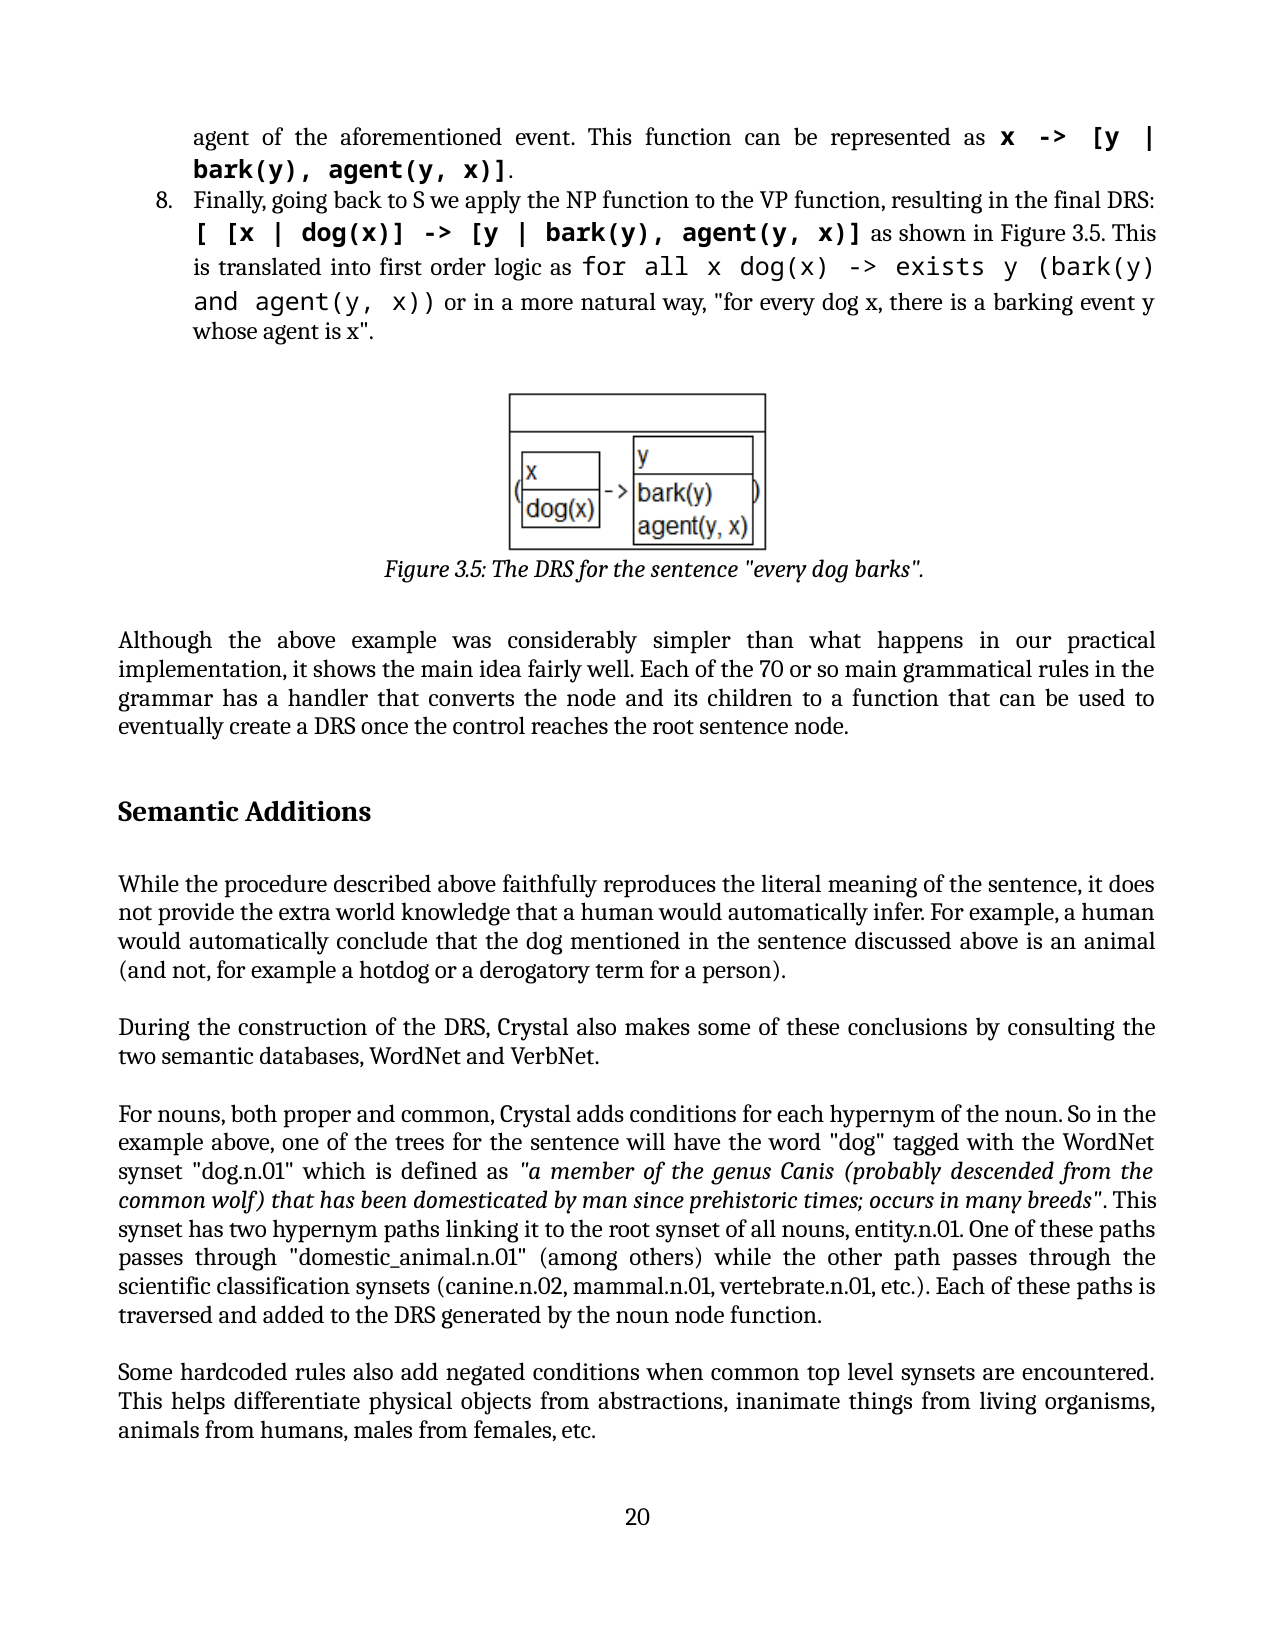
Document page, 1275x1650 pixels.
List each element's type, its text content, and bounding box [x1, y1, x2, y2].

text While the procedure described above faithfully reproduces the literal meaning of the sentence, it does not provide the extra world knowledge that a human would automatically infer. For example, a human would automatically conclude that the dog mentioned in the sentence discussed above is an animal (and not, for example a hotdog or a derogatory term for a person). [118, 869, 1157, 984]
text Some hardcoded rules also add negated conditions when common top level synsets are encountered. This helps differentiate physical objects from abstractions, inanimate things from living organisms, animals from humans, males from females, etc. [118, 1358, 1157, 1444]
list Finally, going back to S we apply the NP function to the VP function, resulting in the final DRS: [ [x | dog(x)] -> [y | bark(y), agent(y, x)] as shown in Figure 3.5. This is translated into first order logic as for all x dog(x) -> exists y (bark(y) and agent(y, x)) or in a more natural way, "for every dog x, there is a barking event y whose agent is x". [156, 186, 1157, 346]
text During the construction of the DRS, Crystal also makes some of these conclusions by consulting the two semantic databases, WordNet and VerbNet. [118, 1013, 1157, 1071]
picture [503, 389, 771, 555]
text Although the above example was considerably simpler than what happens in our practical implementation, it shows the main idea fairly well. Each of the 70 or so main grammatical rules in the grammar has a handler that converts the node and its children to a function that can be used to eventually create a DRS once the control reaches the root sentence node. [118, 626, 1157, 741]
text For nouns, both proper and common, Crystal adds conditions for each hypernym of the noun. So in the example above, one of the trees for the sentence will have the word "dog" tagged with the WordNet synset "dog.n.01" which is defined as "a member of the genus Canis (probably descended from the common wolf) that has been domesticated by man since prehistoric times; occurs in many breeds". This synset has two hypernym paths linking it to the root synset of all nouns, entity.n.01. One of these paths passes through "domestic_animal.n.01" (among others) while the other path passes through the scientific classification synsets (canine.n.02, mammal.n.01, vertebrate.n.01, etc.). Each of these paths is traversed and added to the DRS generated by the noun node function. [118, 1099, 1157, 1329]
list agent of the aforementioned event. This function can be represented as x -> [y | bark(y), agent(y, x)]. [156, 118, 1157, 186]
text Figure 3.5: The DRS for the sentence "every dog barks". [263, 390, 1048, 583]
subtitle Semantic Additions [118, 795, 1157, 828]
